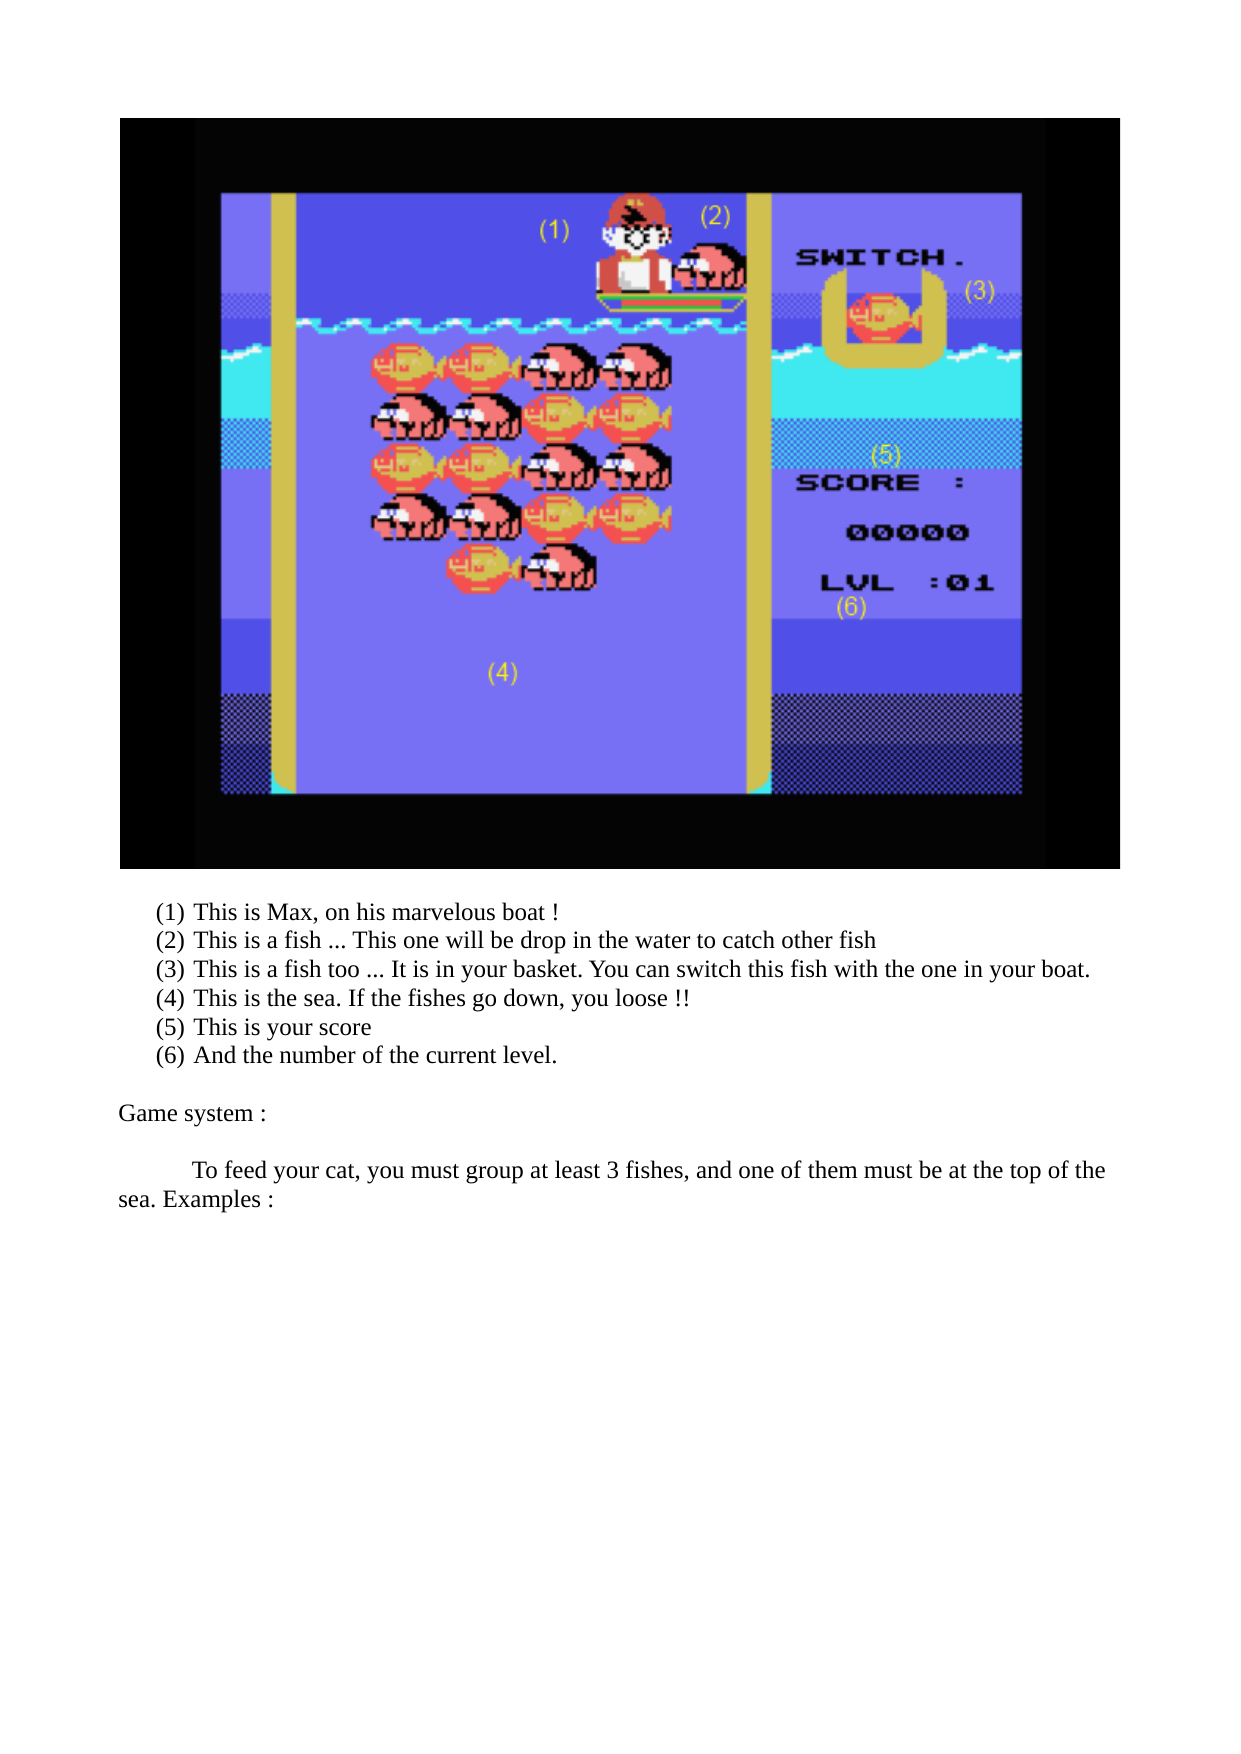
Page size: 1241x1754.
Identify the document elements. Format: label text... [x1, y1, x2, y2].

list This is the sea. If the fishes go down, you loose !! [156, 983, 1122, 1012]
list This is Max, on his marvelous boat ! [156, 897, 1122, 926]
picture [120, 118, 1121, 869]
text To feed your cat, you must group at least 3 fishes, and one of them must be at the top of the sea. Examples : [118, 1156, 1122, 1213]
list This is a fish too ... It is in your basket. You can switch this fish with the one in your boat. [156, 954, 1122, 983]
text Game system : [118, 1098, 1122, 1127]
list This is a fish ... This one will be drop in the water to catch other fish [156, 926, 1122, 954]
list And the number of the current level. [156, 1041, 1122, 1069]
list This is your score [156, 1012, 1122, 1041]
